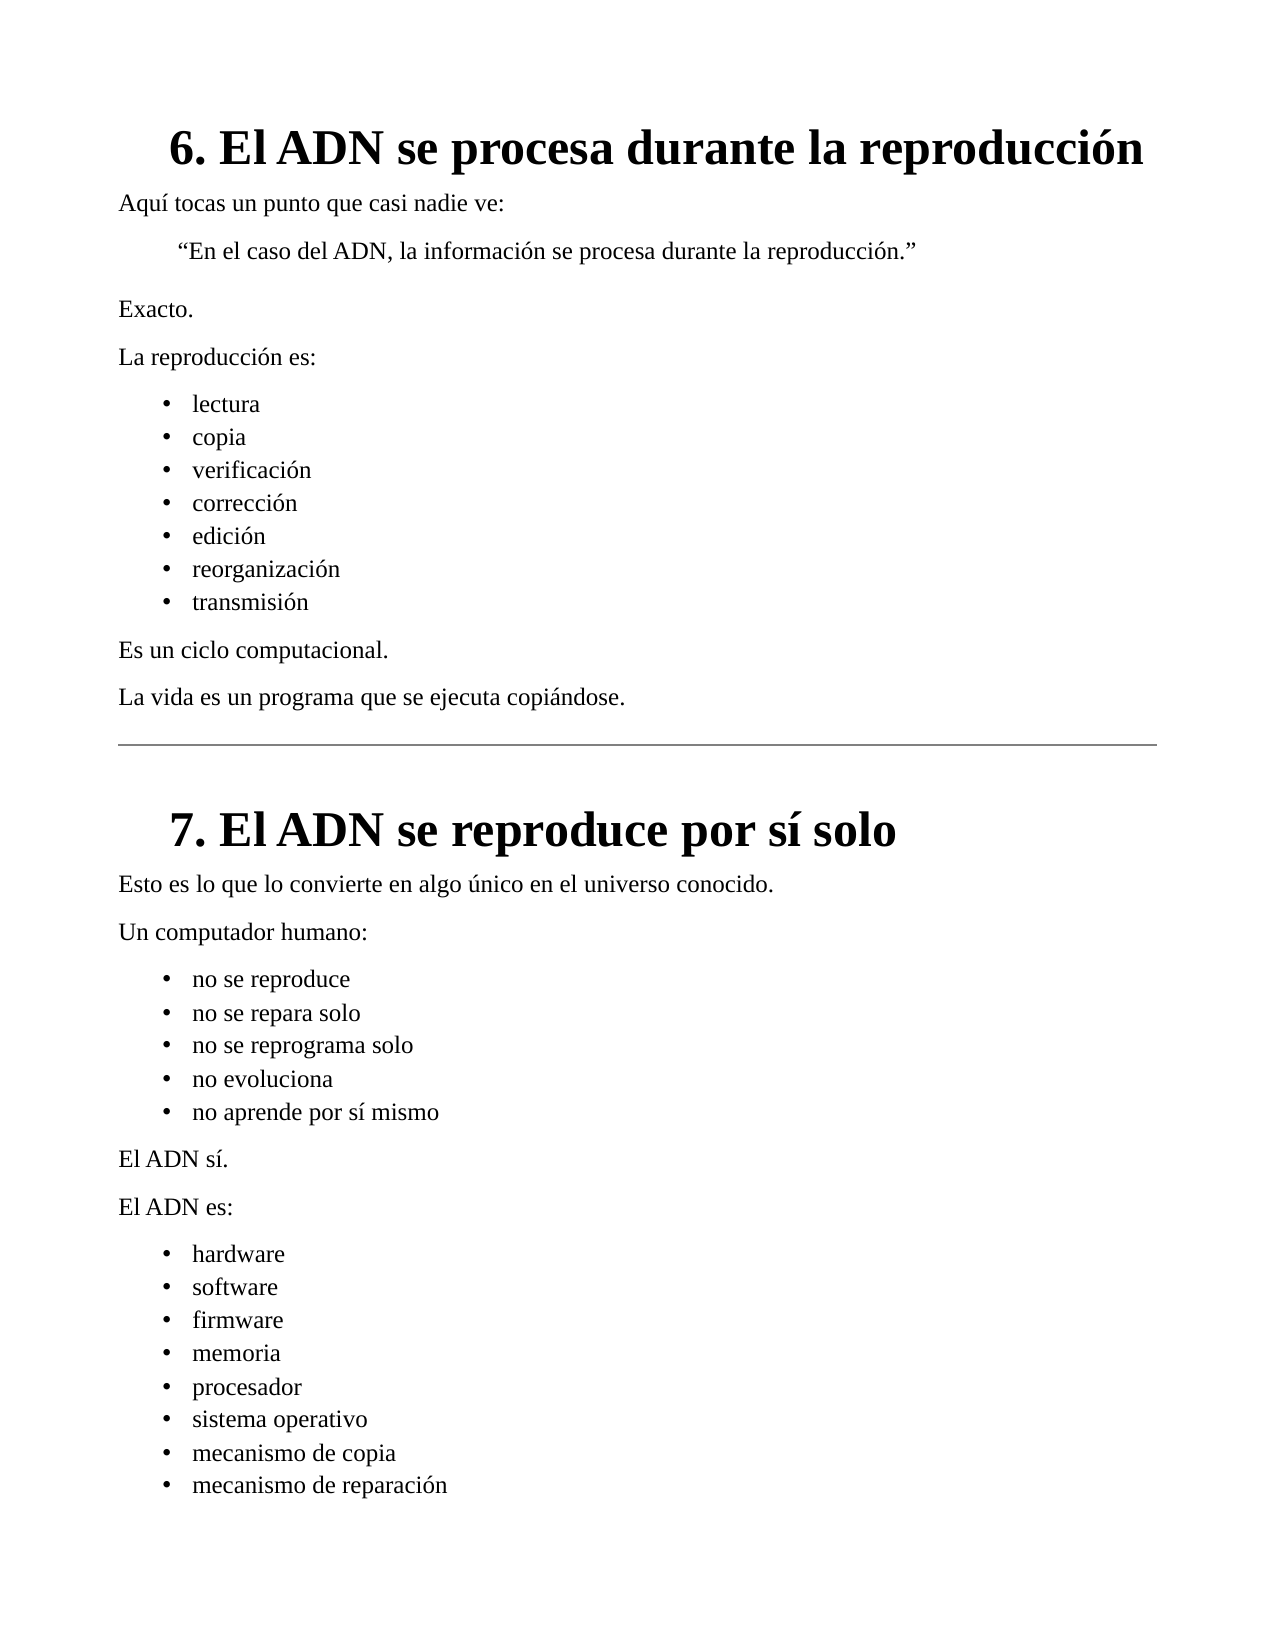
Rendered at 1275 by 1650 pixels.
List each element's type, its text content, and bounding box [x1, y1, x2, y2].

list copia [162, 422, 1157, 451]
list sistema operativo [162, 1404, 1157, 1433]
list transmisión [162, 587, 1157, 616]
list memoria [162, 1338, 1157, 1367]
list no se repara solo [162, 998, 1157, 1026]
text Esto es lo que lo convierte en algo único en el universo conocido. [118, 869, 1157, 898]
list lectura [162, 389, 1157, 418]
text Es un ciclo computacional. [118, 635, 1157, 664]
text Un computador humano: [118, 917, 1157, 946]
list firmware [162, 1306, 1157, 1334]
list corrección [162, 488, 1157, 517]
subtitle 🌌 6. El ADN se procesa durante la reproducción [118, 118, 1157, 176]
list no evoluciona [162, 1064, 1157, 1092]
list no se reproduce [162, 964, 1157, 993]
list verificación [162, 455, 1157, 484]
list no se reprograma solo [162, 1031, 1157, 1059]
list software [162, 1272, 1157, 1301]
text El ADN es: [118, 1192, 1157, 1221]
list edición [162, 521, 1157, 550]
subtitle 🔥 7. El ADN se reproduce por sí solo [118, 799, 1157, 857]
list mecanismo de reparación [162, 1471, 1157, 1499]
text La vida es un programa que se ejecuta copiándose. [118, 682, 1157, 711]
list procesador [162, 1372, 1157, 1400]
text Aquí tocas un punto que casi nadie ve: [118, 188, 1157, 217]
list no aprende por sí mismo [162, 1097, 1157, 1125]
text “En el caso del ADN, la información se procesa durante la reproducción.” [177, 236, 1098, 264]
text El ADN sí. [118, 1144, 1157, 1173]
text La reproducción es: [118, 342, 1157, 370]
list reorganización [162, 554, 1157, 583]
list mecanismo de copia [162, 1438, 1157, 1466]
list hardware [162, 1239, 1157, 1268]
text Exacto. [118, 294, 1157, 323]
